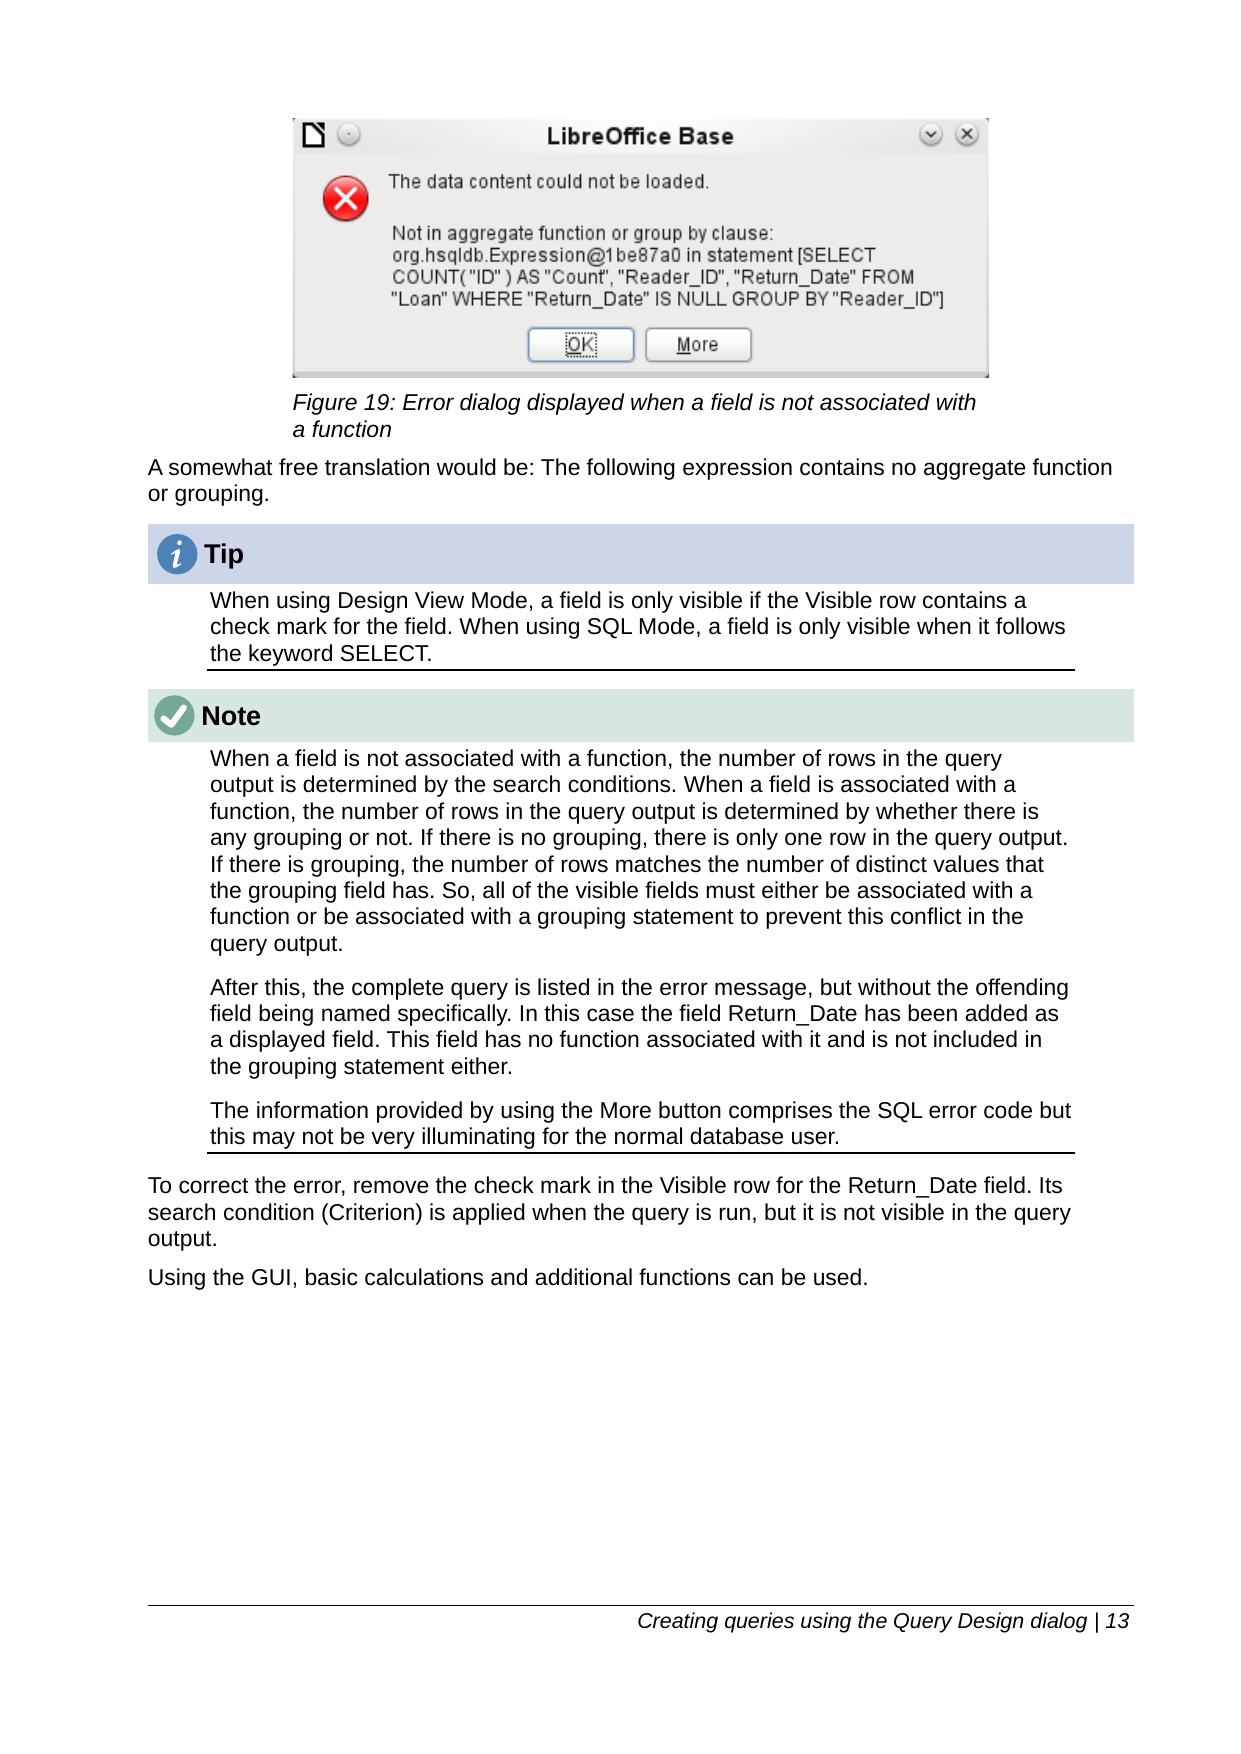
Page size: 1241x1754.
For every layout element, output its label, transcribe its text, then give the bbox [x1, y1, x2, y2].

text To correct the error, remove the check mark in the Visible row for the Return_Date field. Its search condition (Criterion) is applied when the query is run, but it is not visible in the query output. [148, 1172, 1134, 1251]
text When a field is not associated with a function, the number of rows in the query output is determined by the search conditions. When a field is associated with a function, the number of rows in the query output is determined by whether there is any grouping or not. If there is no grouping, there is only one row in the query output. If there is grouping, the number of rows matches the number of distinct values that the grouping field has. So, all of the visible fields must either be associated with a function or be associated with a grouping statement to prevent this conflict in the query output. [207, 742, 1075, 956]
text The information provided by using the More button comprises the SQL error code but this may not be very illuminating for the normal database user. [207, 1094, 1075, 1152]
text Using the GUI, basic calculations and additional functions can be used. [148, 1264, 1134, 1290]
text Figure 19: Error dialog displayed when a field is not associated with a function [292, 389, 989, 442]
text When using Design View Mode, a field is only visible if the Visible row contains a check mark for the field. When using SQL Mode, a field is only visible when it follows the keyword SELECT. [207, 584, 1075, 669]
picture [292, 118, 990, 378]
text A somewhat free translation would be: The following expression contains no aggregate function or grouping. [148, 454, 1134, 507]
subtitle Tip [148, 524, 1134, 584]
subtitle Note [148, 689, 1134, 742]
text After this, the complete query is listed in the error message, but without the offending field being named specifically. In this case the field Return_Date has been added as a displayed field. This field has no function associated with it and is not included in the grouping statement either. [207, 971, 1075, 1079]
